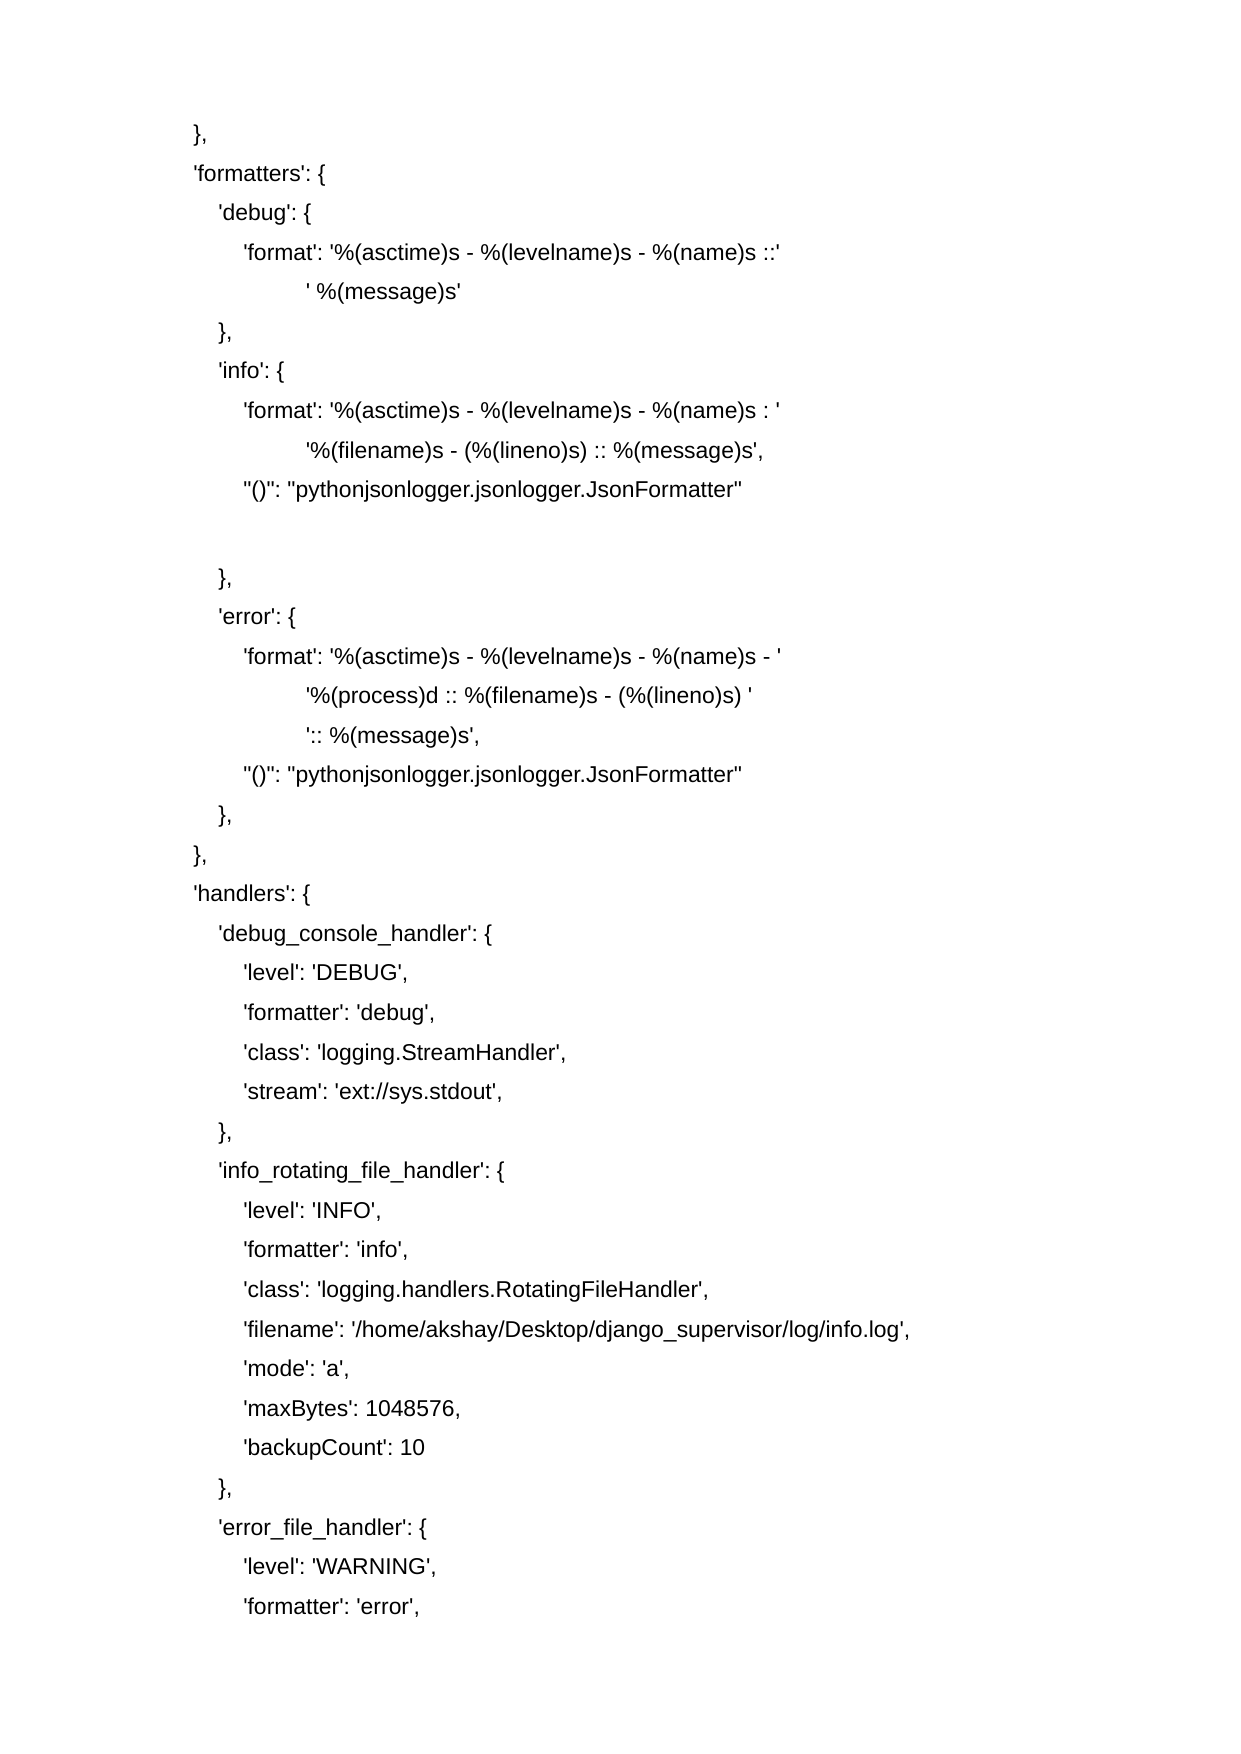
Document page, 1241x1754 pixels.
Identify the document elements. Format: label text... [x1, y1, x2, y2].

text 'error': { [118, 601, 1122, 630]
text 'class': 'logging.handlers.RotatingFileHandler', [118, 1274, 1122, 1303]
text 'level': 'DEBUG', [118, 957, 1122, 986]
text '%(filename)s - (%(lineno)s) :: %(message)s', [118, 435, 1122, 463]
text 'formatters': { [118, 158, 1122, 186]
text 'debug': { [118, 197, 1122, 226]
text 'format': '%(asctime)s - %(levelname)s - %(name)s : ' [118, 395, 1122, 424]
text ' %(message)s' [118, 276, 1122, 305]
text }, [118, 1116, 1122, 1144]
text 'class': 'logging.StreamHandler', [118, 1037, 1122, 1065]
text }, [118, 799, 1122, 828]
text 'error_file_handler': { [118, 1512, 1122, 1540]
text 'handlers': { [118, 878, 1122, 907]
text "()": "pythonjsonlogger.jsonlogger.JsonFormatter" [118, 759, 1122, 788]
text }, [118, 839, 1122, 867]
text }, [118, 316, 1122, 345]
text 'maxBytes': 1048576, [118, 1393, 1122, 1422]
text ':: %(message)s', [118, 720, 1122, 749]
text 'mode': 'a', [118, 1353, 1122, 1382]
text }, [118, 562, 1122, 590]
text }, [118, 118, 1122, 147]
text '%(process)d :: %(filename)s - (%(lineno)s) ' [118, 680, 1122, 709]
text 'format': '%(asctime)s - %(levelname)s - %(name)s ::' [118, 237, 1122, 266]
text 'formatter': 'debug', [118, 997, 1122, 1026]
text 'stream': 'ext://sys.stdout', [118, 1076, 1122, 1105]
text 'level': 'WARNING', [118, 1551, 1122, 1580]
text "()": "pythonjsonlogger.jsonlogger.JsonFormatter" [118, 474, 1122, 503]
text 'info': { [118, 356, 1122, 384]
text 'debug_console_handler': { [118, 918, 1122, 947]
text 'formatter': 'info', [118, 1234, 1122, 1263]
text 'format': '%(asctime)s - %(levelname)s - %(name)s - ' [118, 641, 1122, 669]
text 'info_rotating_file_handler': { [118, 1155, 1122, 1184]
text 'filename': '/home/akshay/Desktop/django_supervisor/log/info.log', [118, 1314, 1122, 1342]
text 'backupCount': 10 [118, 1432, 1122, 1461]
text 'level': 'INFO', [118, 1195, 1122, 1224]
text }, [118, 1472, 1122, 1501]
text 'formatter': 'error', [118, 1591, 1122, 1619]
